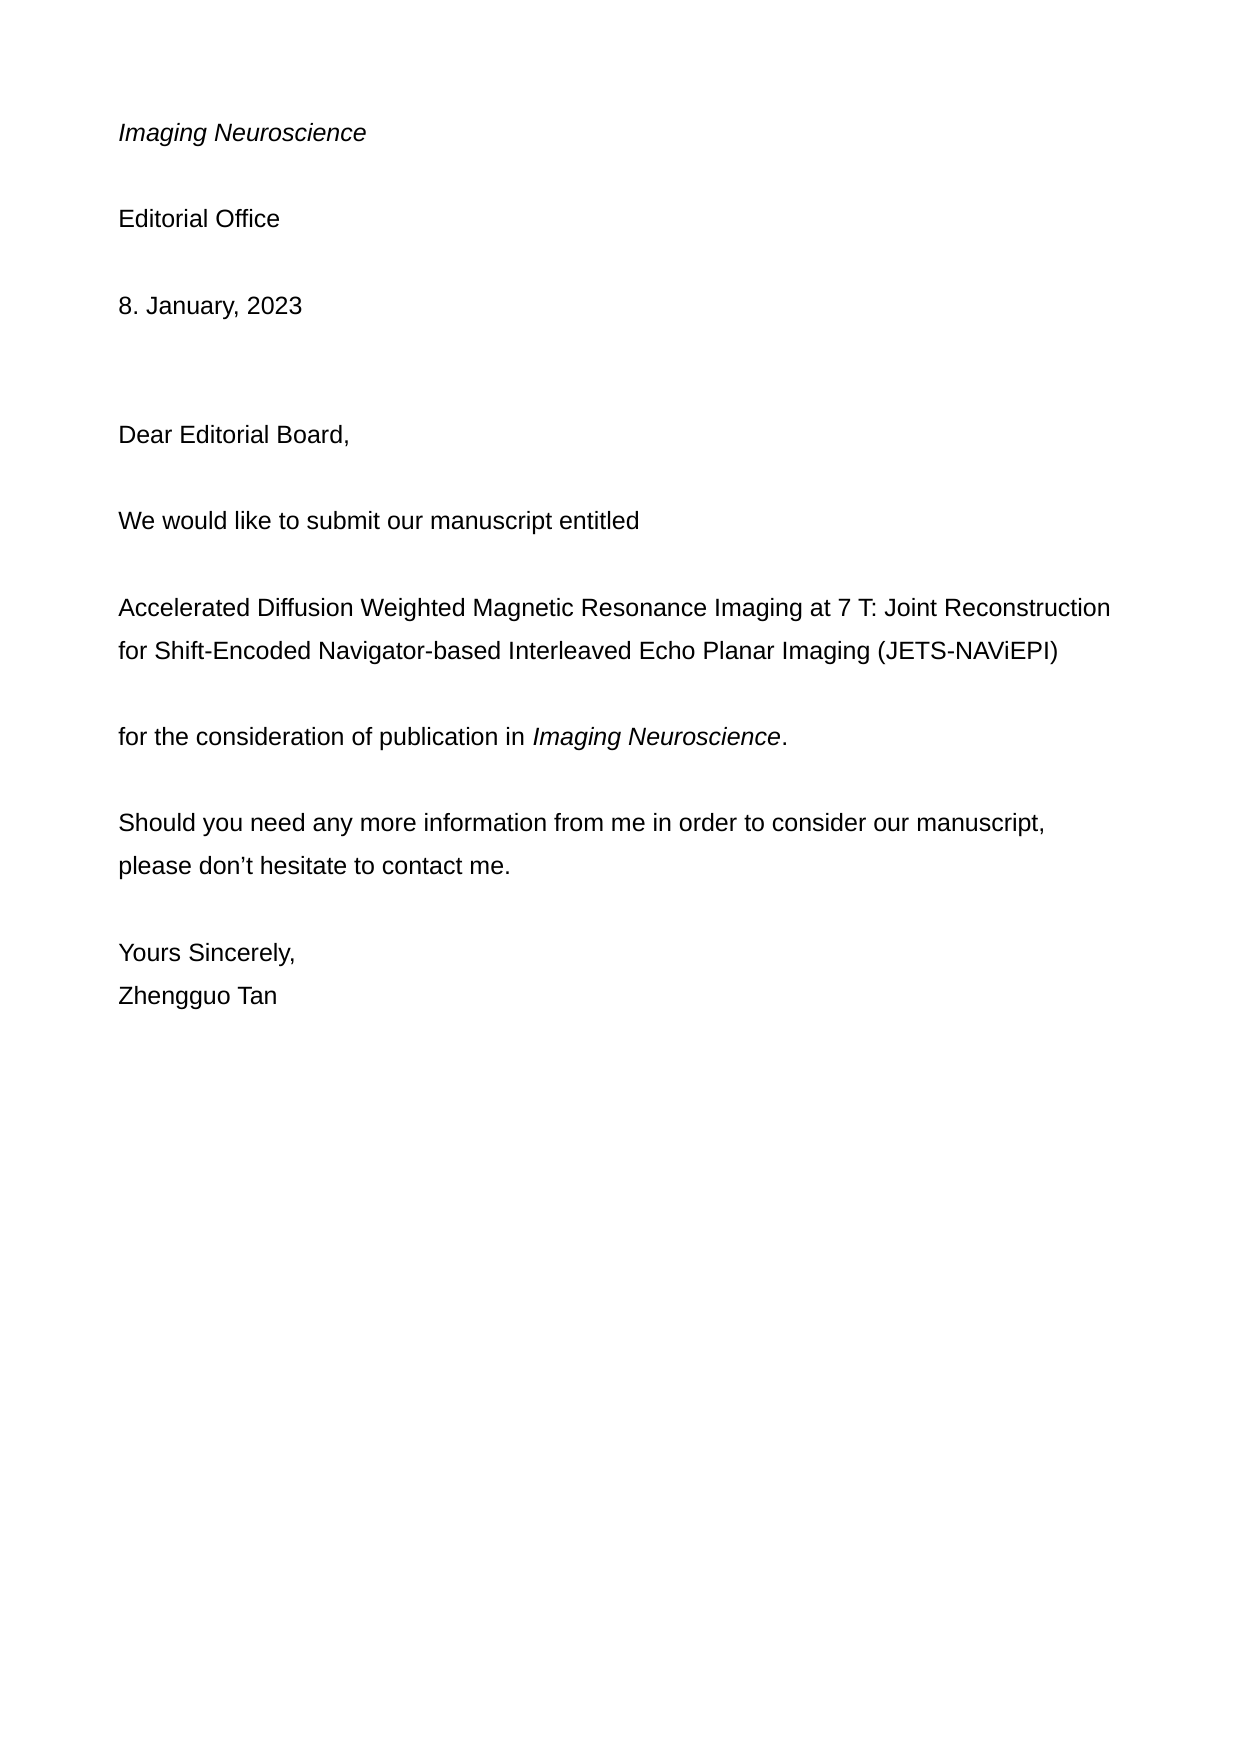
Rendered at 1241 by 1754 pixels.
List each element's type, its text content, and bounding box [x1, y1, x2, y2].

text We would like to submit our manuscript entitled [118, 506, 1122, 535]
text Accelerated Diffusion Weighted Magnetic Resonance Imaging at 7 T: Joint Reconstruction for Shift-Encoded Navigator-based Interleaved Echo Planar Imaging (JETS-NAViEPI) [118, 592, 1122, 664]
text for the consideration of publication in Imaging Neuroscience. [118, 722, 1122, 751]
text Dear Editorial Board, [118, 420, 1122, 449]
text Yours Sincerely, [118, 937, 1122, 966]
text Zhengguo Tan [118, 981, 1122, 1009]
text Editorial Office [118, 204, 1122, 233]
text Imaging Neuroscience [118, 118, 1122, 147]
text Should you need any more information from me in order to consider our manuscript, please don’t hesitate to contact me. [118, 808, 1122, 880]
text 8. January, 2023 [118, 291, 1122, 319]
